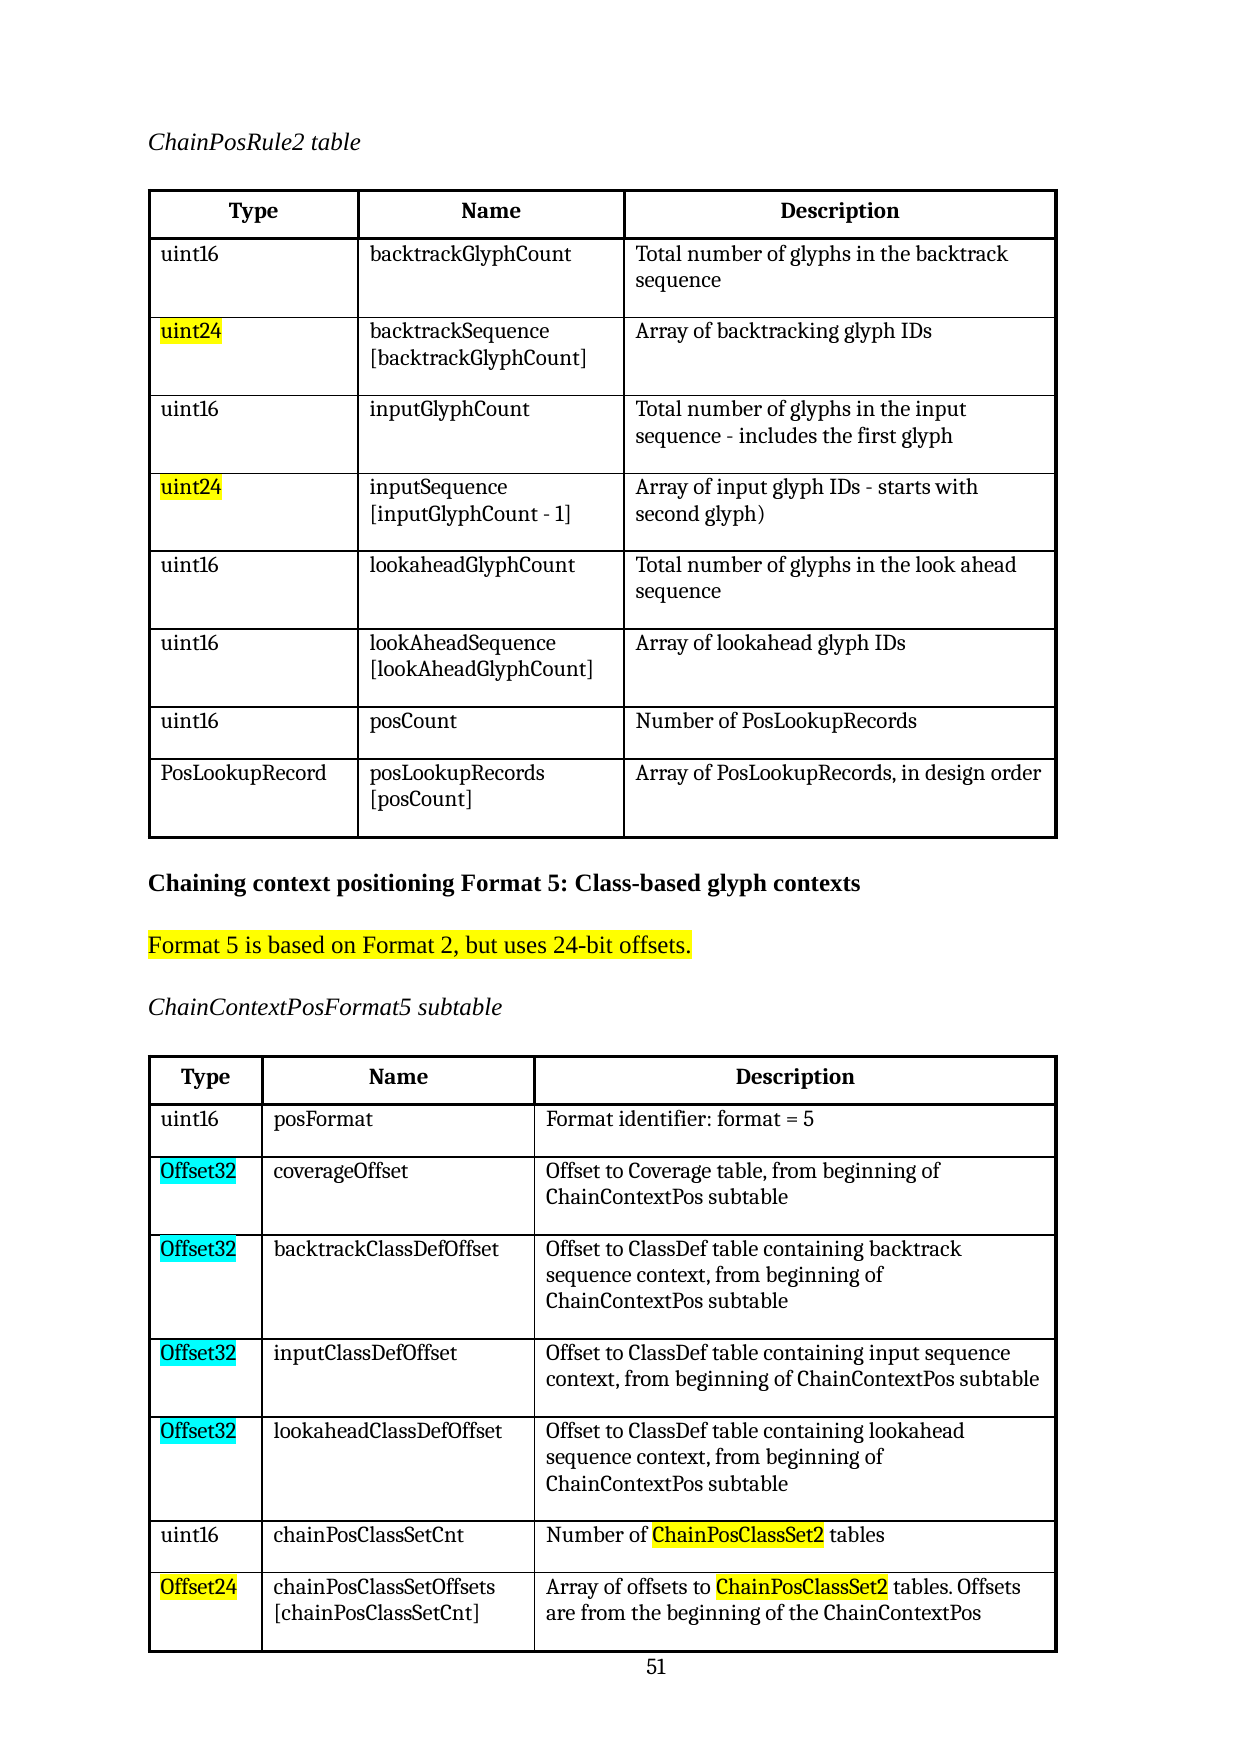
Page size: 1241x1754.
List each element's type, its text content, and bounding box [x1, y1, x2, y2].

table_cell Total number of glyphs in the input sequence - includes the first glyph [625, 396, 1054, 472]
text Chaining context positioning Format 5: Class-based glyph contexts [148, 868, 1163, 897]
table_cell Offset32 [151, 1236, 261, 1338]
table_cell posCount [359, 708, 623, 758]
table_header Name [360, 192, 623, 237]
table_header Description [536, 1058, 1054, 1103]
table_cell Total number of glyphs in the look ahead sequence [625, 552, 1054, 628]
table_cell backtrackSequence [backtrackGlyphCount] [359, 318, 623, 394]
table_cell Array of PosLookupRecords, in design order [625, 760, 1054, 836]
text Format 5 is based on Format 2, but uses 24-bit offsets. [148, 930, 1163, 959]
table_cell lookaheadGlyphCount [359, 552, 623, 628]
table_cell Offset32 [151, 1418, 261, 1520]
table_cell chainPosClassSetOffsets [chainPosClassSetCnt] [263, 1573, 534, 1650]
table_cell Offset to Coverage table, from beginning of ChainContextPos subtable [535, 1158, 1054, 1234]
table_cell Offset24 [151, 1573, 261, 1650]
table_cell Offset32 [151, 1158, 261, 1234]
table_cell inputGlyphCount [359, 396, 623, 472]
table_cell uint16 [151, 240, 357, 317]
text ChainPosRule2 table [148, 127, 1163, 156]
table_header Type [151, 1058, 261, 1103]
table_header Name [264, 1058, 533, 1103]
table_cell Offset32 [151, 1340, 261, 1416]
table_cell inputSequence [inputGlyphCount - 1] [359, 474, 623, 550]
table_cell uint16 [151, 1522, 261, 1572]
table_cell posLookupRecords [posCount] [359, 760, 623, 836]
table_cell uint24 [151, 474, 357, 550]
text ChainContextPosFormat5 subtable [148, 992, 1163, 1021]
table_cell Offset to ClassDef table containing lookahead sequence context, from beginning of ChainContextPos subtable [535, 1418, 1054, 1520]
table_cell Array of lookahead glyph IDs [625, 630, 1054, 706]
table_cell Offset to ClassDef table containing backtrack sequence context, from beginning of ChainContextPos subtable [535, 1236, 1054, 1338]
table_cell inputClassDefOffset [263, 1340, 534, 1416]
table_cell Number of PosLookupRecords [625, 708, 1054, 758]
table_cell PosLookupRecord [151, 760, 357, 836]
table_cell backtrackGlyphCount [359, 240, 623, 317]
table_cell uint24 [151, 318, 357, 394]
table_cell lookaheadClassDefOffset [263, 1418, 534, 1520]
table_cell Number of ChainPosClassSet2 tables [535, 1522, 1054, 1572]
table_cell Offset to ClassDef table containing input sequence context, from beginning of ChainContextPos subtable [535, 1340, 1054, 1416]
table_cell lookAheadSequence [lookAheadGlyphCount] [359, 630, 623, 706]
table_cell Total number of glyphs in the backtrack sequence [625, 240, 1054, 317]
table_cell uint16 [151, 396, 357, 472]
table_header Type [151, 192, 357, 237]
table_header Description [626, 192, 1054, 237]
table_cell coverageOffset [263, 1158, 534, 1234]
table_cell uint16 [151, 630, 357, 706]
table_cell uint16 [151, 552, 357, 628]
table_cell posFormat [263, 1106, 534, 1156]
table_cell Array of offsets to ChainPosClassSet2 tables. Offsets are from the beginning of the ChainContextPos [535, 1573, 1054, 1650]
table_cell uint16 [151, 1106, 261, 1156]
table_cell chainPosClassSetCnt [263, 1522, 534, 1572]
table_cell Array of input glyph IDs - starts with second glyph) [625, 474, 1054, 550]
table_cell Format identifier: format = 5 [535, 1106, 1054, 1156]
table_cell Array of backtracking glyph IDs [625, 318, 1054, 394]
table_cell uint16 [151, 708, 357, 758]
table_cell backtrackClassDefOffset [263, 1236, 534, 1338]
